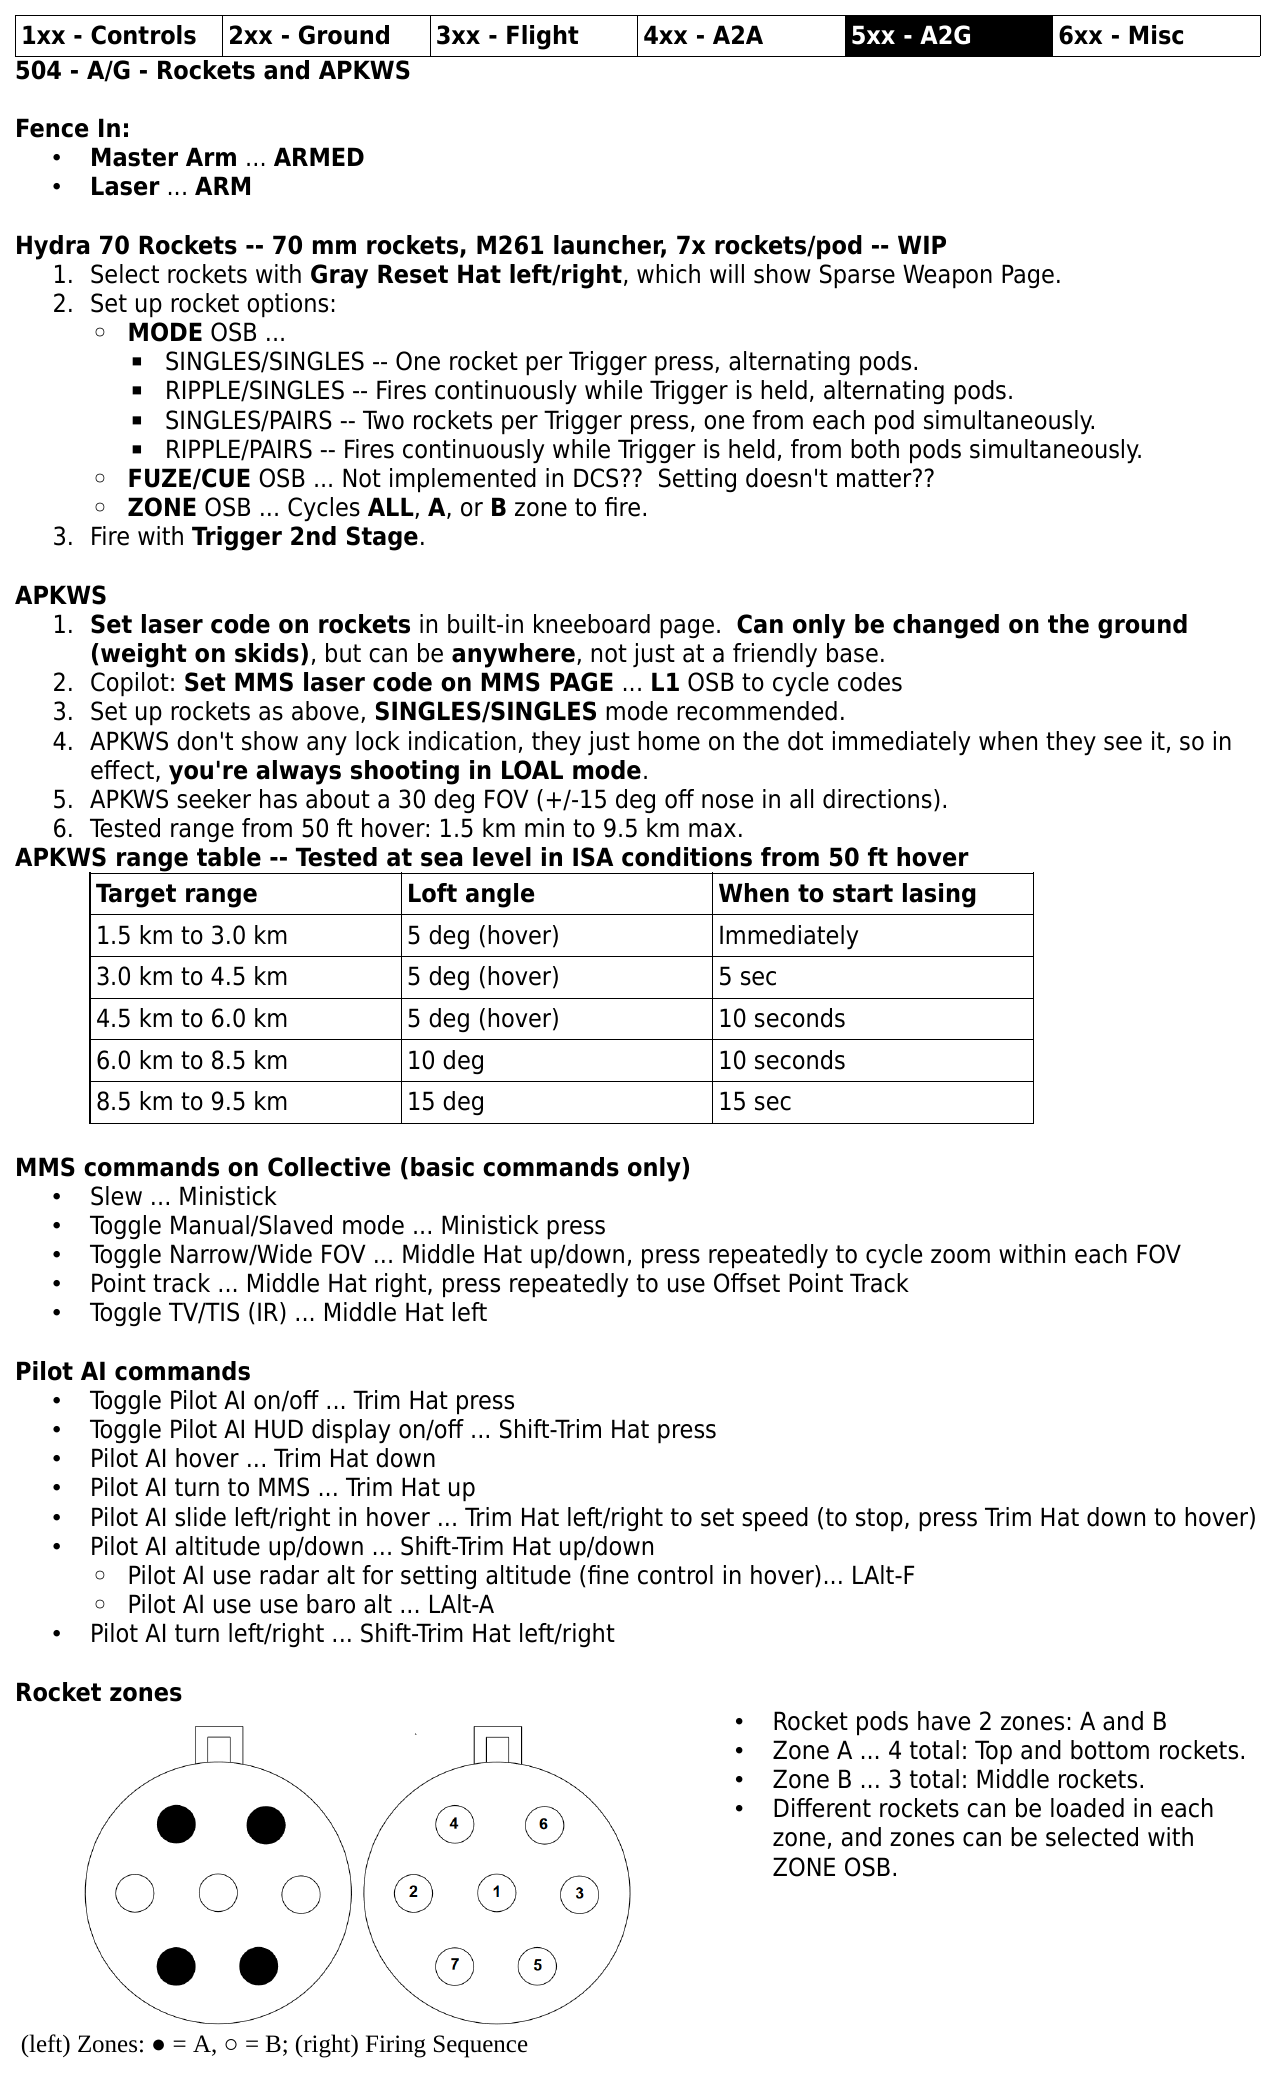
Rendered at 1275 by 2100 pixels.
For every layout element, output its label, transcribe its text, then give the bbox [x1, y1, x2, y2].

list Master Arm ... ARMED [52, 143, 1260, 172]
list Tested range from 50 ft hover: 1.5 km min to 9.5 km max. [52, 814, 1260, 843]
list Zone A ... 4 total: Top and bottom rockets. [697, 1736, 1260, 1765]
list Zone B ... 3 total: Middle rockets. [697, 1765, 1260, 1794]
table_cell 5 deg (hover) [402, 957, 712, 997]
text MMS commands on Collective (basic commands only) [15, 1153, 1260, 1182]
table_cell 5 sec [713, 957, 1033, 997]
table_header 3xx - Flight [431, 16, 637, 56]
list Slew ... Ministick [52, 1182, 1260, 1211]
table_header When to start lasing [713, 874, 1033, 914]
table_cell 15 sec [713, 1082, 1033, 1122]
text Hydra 70 Rockets -- 70 mm rockets, M261 launcher, 7x rockets/pod -- WIP [15, 231, 1260, 260]
list RIPPLE/PAIRS -- Fires continuously while Trigger is held, from both pods simultaneously. [127, 435, 1260, 464]
list Copilot: Set MMS laser code on MMS PAGE ... L1 OSB to cycle codes [52, 668, 1260, 697]
list Set up rocket options: [52, 289, 1260, 318]
picture [81, 1721, 637, 2029]
table_header 1xx - Controls [16, 16, 222, 56]
list Pilot AI slide left/right in hover ... Trim Hat left/right to set speed (to stop, press Trim Hat down to hover) [52, 1503, 1260, 1532]
table_cell 4.5 km to 6.0 km [91, 999, 401, 1039]
list SINGLES/SINGLES -- One rocket per Trigger press, alternating pods. [127, 347, 1260, 377]
table_cell 6.0 km to 8.5 km [91, 1040, 401, 1081]
list Rocket pods have 2 zones: A and B [21, 1707, 1260, 1736]
table_cell 8.5 km to 9.5 km [91, 1082, 401, 1122]
text APKWS [15, 581, 1260, 610]
list ZONE OSB ... Cycles ALL, A, or B zone to fire. [90, 493, 1260, 522]
list [21, 2058, 697, 2084]
list Toggle Narrow/Wide FOV ... Middle Hat up/down, press repeatedly to cycle zoom within each FOV [52, 1240, 1260, 1269]
table_cell 10 seconds [713, 999, 1033, 1039]
text Fence In: [15, 114, 1260, 143]
table_cell 10 deg [402, 1040, 712, 1081]
table_header 4xx - A2A [638, 16, 845, 56]
table_cell 3.0 km to 4.5 km [91, 957, 401, 997]
table_cell Immediately [713, 915, 1033, 956]
table_header 6xx - Misc [1053, 16, 1260, 56]
list Toggle Manual/Slaved mode ... Ministick press [52, 1211, 1260, 1240]
list MODE OSB ... [90, 318, 1260, 347]
list Point track ... Middle Hat right, press repeatedly to use Offset Point Track [52, 1269, 1260, 1298]
list Laser ... ARM [52, 172, 1260, 202]
table_cell 15 deg [402, 1082, 712, 1122]
list Toggle Pilot AI on/off ... Trim Hat press [52, 1386, 1260, 1415]
list Different rockets can be loaded in each zone, and zones can be selected with ZONE OSB. [697, 1794, 1260, 1882]
table_header 2xx - Ground [223, 16, 430, 56]
list Toggle TV/TIS (IR) ... Middle Hat left [52, 1298, 1260, 1328]
list APKWS don't show any lock indication, they just home on the dot immediately when they see it, so in effect, you're always shooting in LOAL mode. [52, 727, 1260, 785]
list Pilot AI turn to MMS ... Trim Hat up [52, 1473, 1260, 1503]
list RIPPLE/SINGLES -- Fires continuously while Trigger is held, alternating pods. [127, 377, 1260, 406]
list Pilot AI altitude up/down ... Shift-Trim Hat up/down [52, 1532, 1260, 1561]
list Toggle Pilot AI HUD display on/off ... Shift-Trim Hat press [52, 1415, 1260, 1444]
table_header 5xx - A2G [846, 16, 1052, 56]
list SINGLES/PAIRS -- Two rockets per Trigger press, one from each pod simultaneously. [127, 406, 1260, 435]
list Set laser code on rockets in built-in kneeboard page. Can only be changed on the ground (weight on skids), but can be anywhere, not just at a friendly base. [52, 610, 1260, 668]
list Select rockets with Gray Reset Hat left/right, which will show Sparse Weapon Page. [52, 260, 1260, 289]
list Pilot AI hover ... Trim Hat down [52, 1444, 1260, 1473]
text 504 - A/G - Rockets and APKWS [15, 57, 1260, 85]
list Set up rockets as above, SINGLES/SINGLES mode recommended. [52, 697, 1260, 727]
table_header Loft angle [402, 874, 712, 914]
table_cell 5 deg (hover) [402, 915, 712, 956]
table_cell 1.5 km to 3.0 km [91, 915, 401, 956]
table_cell 5 deg (hover) [402, 999, 712, 1039]
list Fire with Trigger 2nd Stage. [52, 522, 1260, 552]
text APKWS range table -- Tested at sea level in ISA conditions from 50 ft hover [15, 843, 1260, 872]
list APKWS seeker has about a 30 deg FOV (+/-15 deg off nose in all directions). [52, 785, 1260, 814]
table_cell 10 seconds [713, 1040, 1033, 1081]
list Pilot AI turn left/right ... Shift-Trim Hat left/right [52, 1619, 1260, 1648]
list Pilot AI use use baro alt ... LAlt-A [90, 1590, 1260, 1619]
list Pilot AI use radar alt for setting altitude (fine control in hover)... LAlt-F [90, 1561, 1260, 1590]
text Rocket zones [15, 1678, 1260, 1707]
list (left) Zones: ● = A, ○ = B; (right) Firing Sequence [21, 1721, 697, 2058]
list FUZE/CUE OSB ... Not implemented in DCS?? Setting doesn't matter?? [90, 464, 1260, 493]
table_header Target range [91, 874, 401, 914]
text Pilot AI commands [15, 1357, 1260, 1386]
